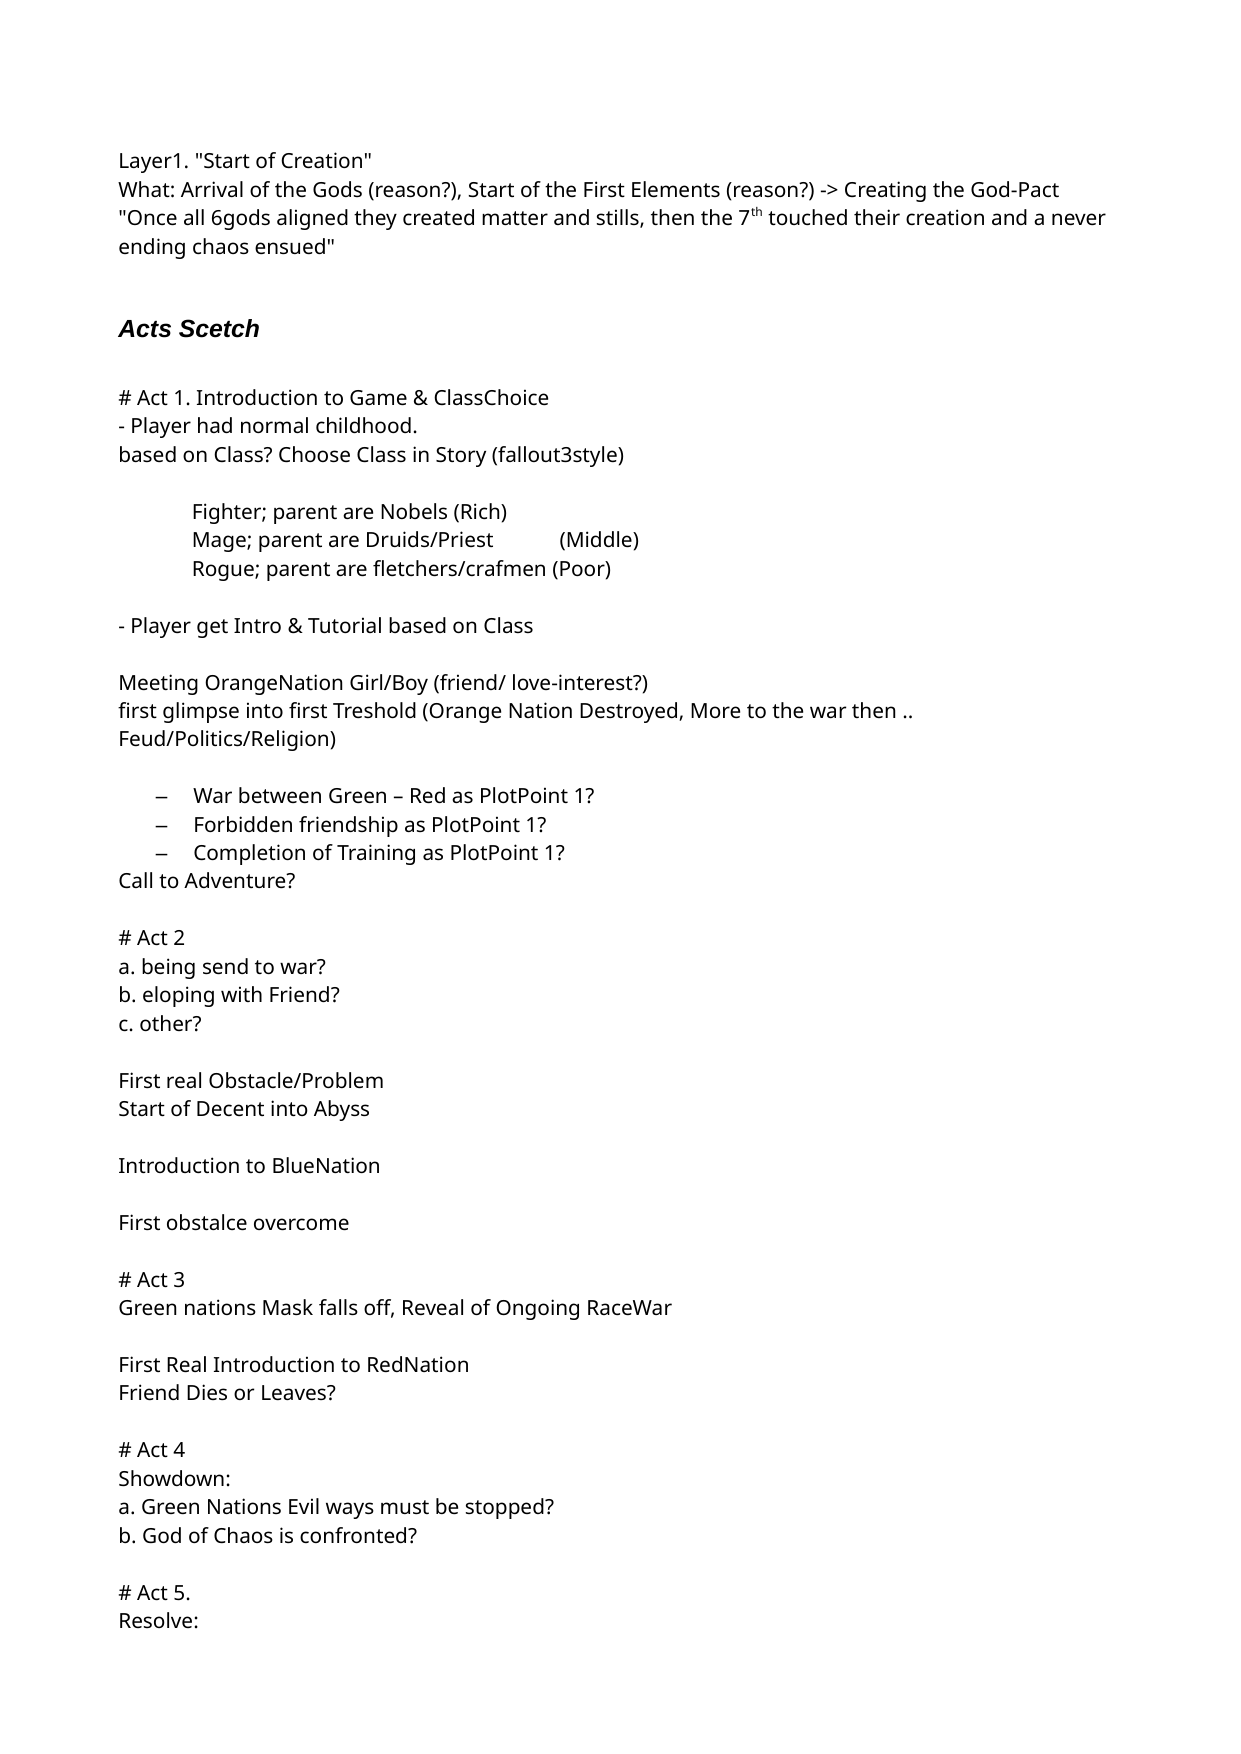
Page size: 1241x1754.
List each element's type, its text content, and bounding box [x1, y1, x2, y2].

text # Act 3 [118, 1265, 1122, 1293]
text # Act 5. [118, 1578, 1122, 1606]
text Start of Decent into Abyss [118, 1094, 1122, 1123]
list Forbidden friendship as PlotPoint 1? [156, 810, 1122, 838]
text Green nations Mask falls off, Reveal of Ongoing RaceWar [118, 1293, 1122, 1322]
text What: Arrival of the Gods (reason?), Start of the First Elements (reason?) -> Creating the God-Pact "Once all 6gods aligned they created matter and stills, then the 7th touched their creation and a never ending chaos ensued" [118, 175, 1122, 260]
text # Act 4 [118, 1435, 1122, 1464]
text Showdown: [118, 1464, 1122, 1492]
text # Act 2 [118, 923, 1122, 952]
text first glimpse into first Treshold (Orange Nation Destroyed, More to the war then .. Feud/Politics/Religion) [118, 696, 1122, 753]
text - Player had normal childhood. [118, 412, 1122, 440]
text Meeting OrangeNation Girl/Boy (friend/ love-interest?) [118, 668, 1122, 696]
text Resolve: [118, 1606, 1122, 1634]
text Layer1. "Start of Creation" [118, 147, 1122, 175]
text a. Green Nations Evil ways must be stopped? [118, 1492, 1122, 1521]
text - Player get Intro & Tutorial based on Class [118, 611, 1122, 639]
text Fighter; parent are Nobels (Rich) [118, 497, 1122, 525]
text Call to Adventure? [118, 867, 1122, 895]
text First obstalce overcome [118, 1208, 1122, 1236]
list War between Green – Red as PlotPoint 1? [156, 781, 1122, 810]
text # Act 1. Introduction to Game & ClassChoice [118, 383, 1122, 412]
text Introduction to BlueNation [118, 1151, 1122, 1179]
text b. eloping with Friend? [118, 980, 1122, 1009]
text First Real Introduction to RedNation [118, 1350, 1122, 1378]
text Friend Dies or Leaves? [118, 1378, 1122, 1407]
text c. other? [118, 1009, 1122, 1037]
text based on Class? Choose Class in Story (fallout3style) [118, 440, 1122, 468]
text First real Obstacle/Problem [118, 1066, 1122, 1094]
text Rogue; parent are fletchers/crafmen (Poor) [118, 554, 1122, 582]
text b. God of Chaos is confronted? [118, 1521, 1122, 1549]
subtitle Acts Scetch [118, 314, 1122, 342]
text a. being send to war? [118, 952, 1122, 980]
list Completion of Training as PlotPoint 1? [156, 838, 1122, 867]
text Mage; parent are Druids/Priest (Middle) [118, 525, 1122, 554]
